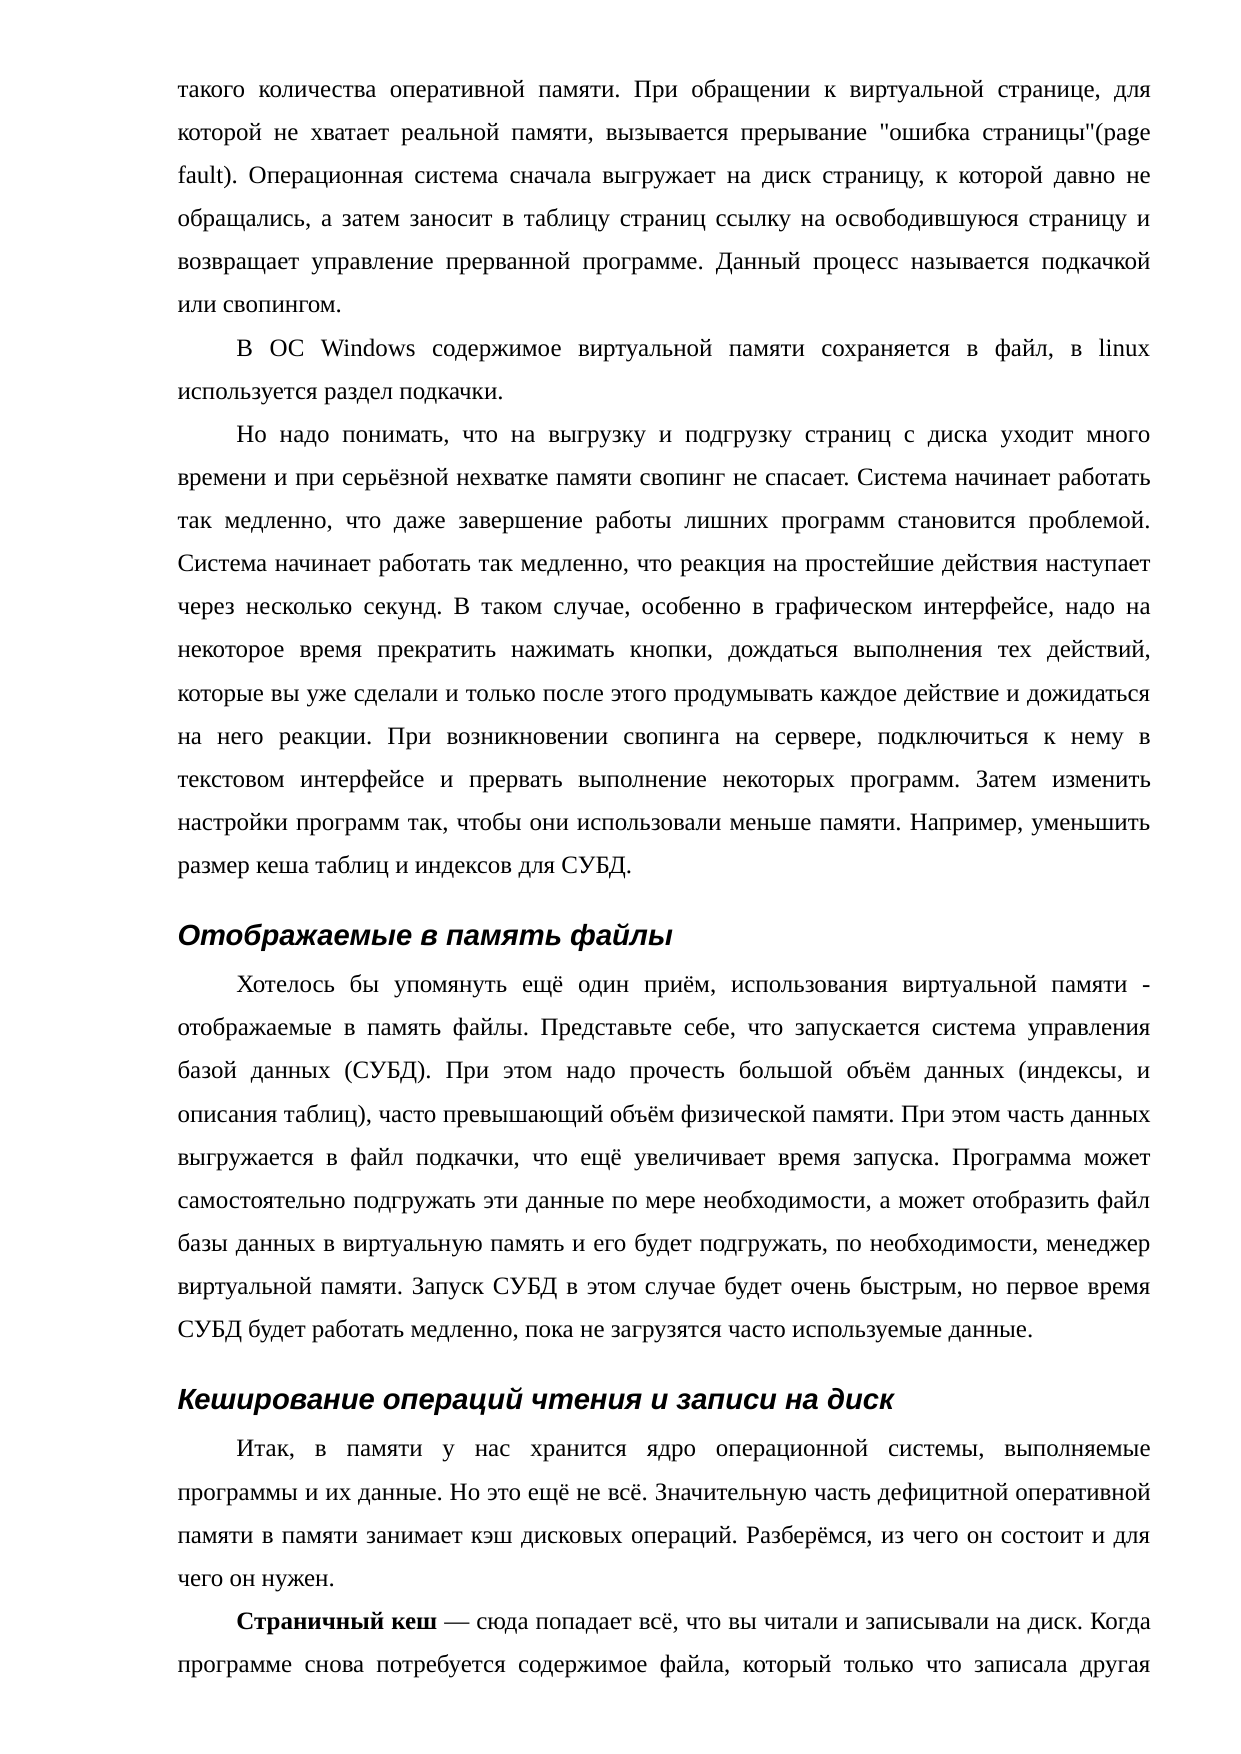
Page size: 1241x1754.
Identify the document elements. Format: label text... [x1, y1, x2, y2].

subtitle Отображаемые в память файлы [177, 918, 1152, 952]
text Страничный кеш — сюда попадает всё, что вы читали и записывали на диск. Когда программе снова потребуется содержимое файла, который только что записала другая [177, 1606, 1152, 1678]
text Итак, в памяти у нас хранится ядро операционной системы, выполняемые программы и их данные. Но это ещё не всё. Значительную часть дефицитной оперативной памяти в памяти занимает кэш дисковых операций. Разберёмся, из чего он состоит и для чего он нужен. [177, 1433, 1152, 1592]
text Хотелось бы упомянуть ещё один приём, использования виртуальной памяти - отображаемые в память файлы. Представьте себе, что запускается система управления базой данных (СУБД). При этом надо прочесть большой объём данных (индексы, и описания таблиц), часто превышающий объём физической памяти. При этом часть данных выгружается в файл подкачки, что ещё увеличивает время запуска. Программа может самостоятельно подгружать эти данные по мере необходимости, а может отобразить файл базы данных в виртуальную память и его будет подгружать, по необходимости, менеджер виртуальной памяти. Запуск СУБД в этом случае будет очень быстрым, но первое время СУБД будет работать медленно, пока не загрузятся часто используемые данные. [177, 969, 1152, 1343]
subtitle Кеширование операций чтения и записи на диск [177, 1382, 1152, 1416]
text такого количества оперативной памяти. При обращении к виртуальной странице, для которой не хватает реальной памяти, вызывается прерывание "ошибка страницы"(page fault). Операционная система сначала выгружает на диск страницу, к которой давно не обращались, а затем заносит в таблицу страниц ссылку на освободившуюся страницу и возвращает управление прерванной программе. Данный процесс называется подкачкой или свопингом. [177, 74, 1152, 318]
text В ОС Windows содержимое виртуальной памяти сохраняется в файл, в linux используется раздел подкачки. [177, 333, 1152, 404]
text Но надо понимать, что на выгрузку и подгрузку страниц с диска уходит много времени и при серьёзной нехватке памяти свопинг не спасает. Система начинает работать так медленно, что даже завершение работы лишних программ становится проблемой. Система начинает работать так медленно, что реакция на простейшие действия наступает через несколько секунд. В таком случае, особенно в графическом интерфейсе, надо на некоторое время прекратить нажимать кнопки, дождаться выполнения тех действий, которые вы уже сделали и только после этого продумывать каждое действие и дожидаться на него реакции. При возникновении свопинга на сервере, подключиться к нему в текстовом интерфейсе и прервать выполнение некоторых программ. Затем изменить настройки программ так, чтобы они использовали меньше памяти. Например, уменьшить размер кеша таблиц и индексов для СУБД. [177, 419, 1152, 879]
